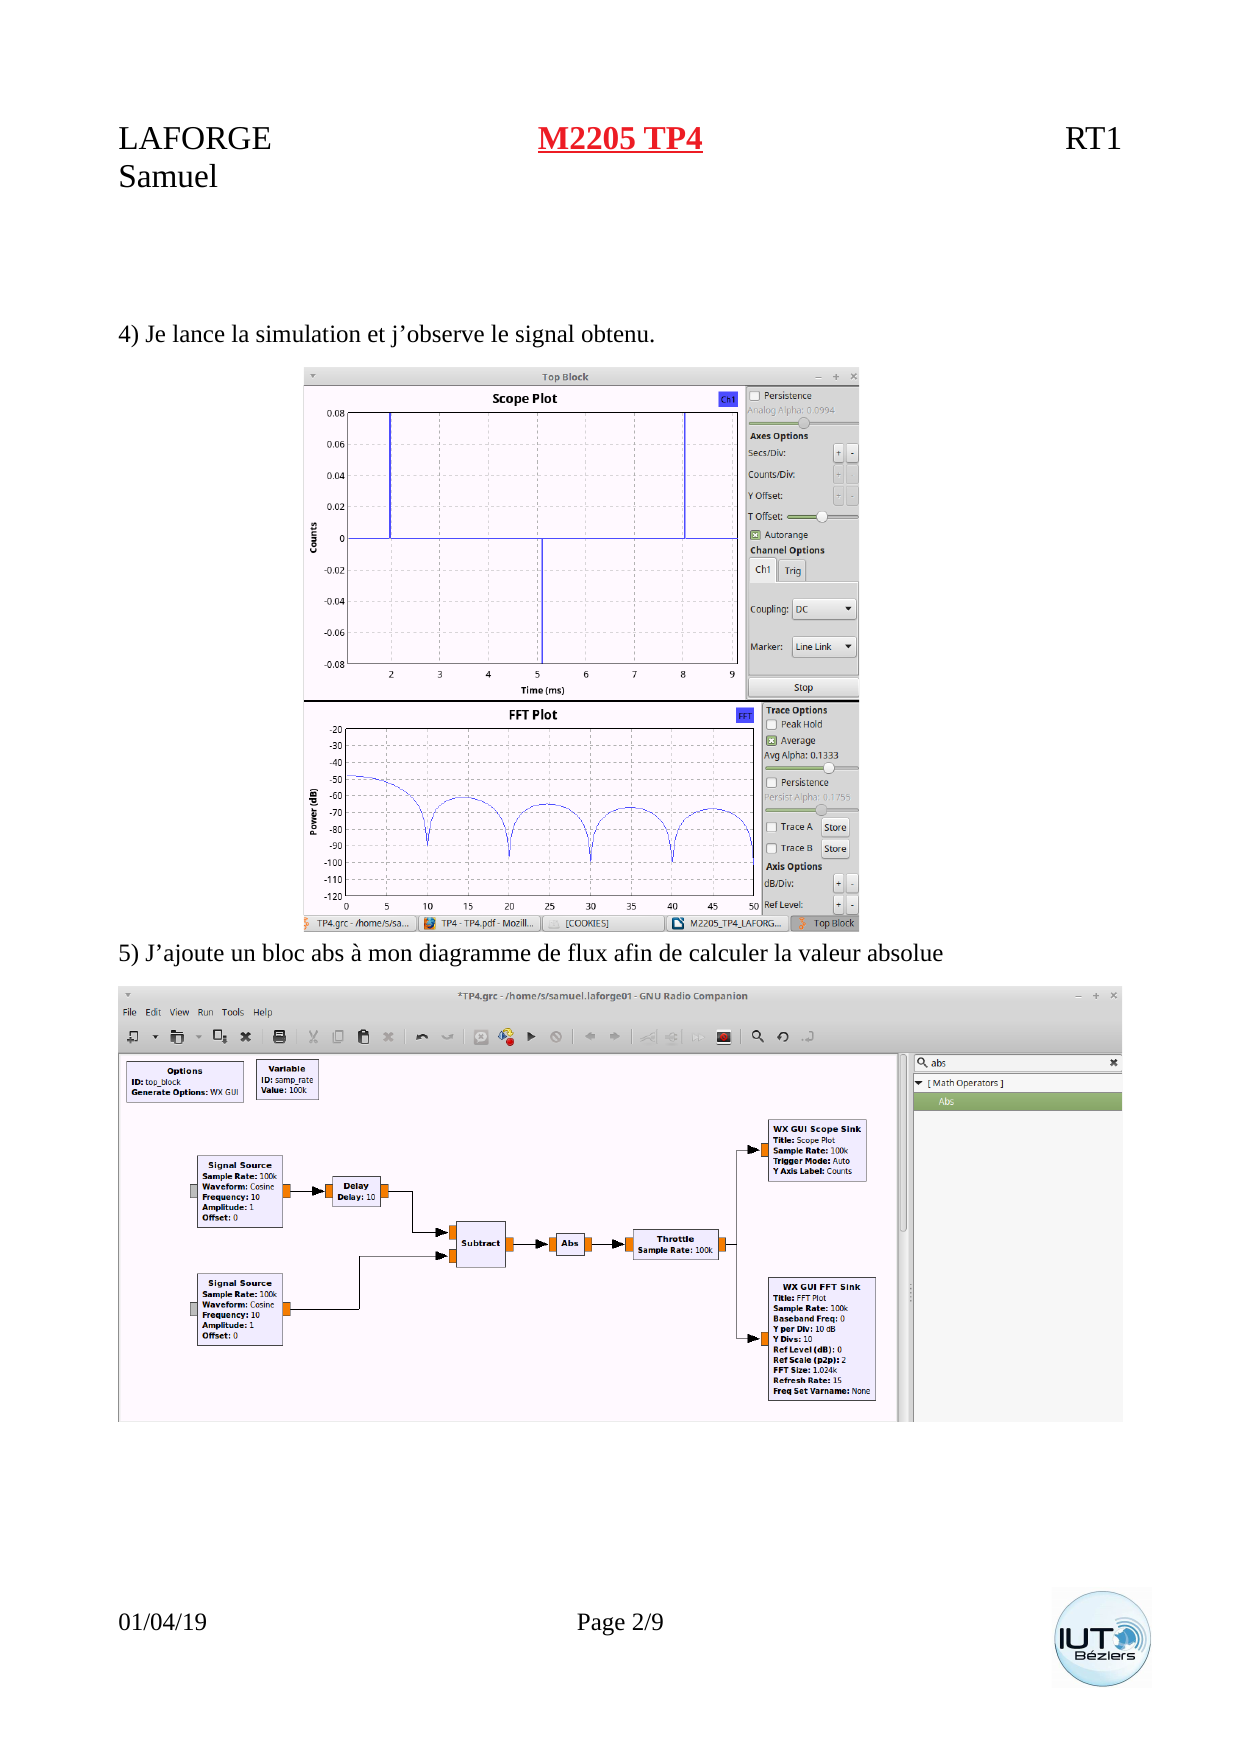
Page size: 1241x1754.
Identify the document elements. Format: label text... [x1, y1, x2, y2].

picture [303, 367, 860, 932]
picture [118, 986, 1123, 1422]
text 5) J’ajoute un bloc abs à mon diagramme de flux afin de calculer la valeur absolue [118, 938, 1122, 967]
text 4) Je lance la simulation et j’observe le signal obtenu. [118, 319, 1122, 348]
picture [1051, 1587, 1153, 1688]
